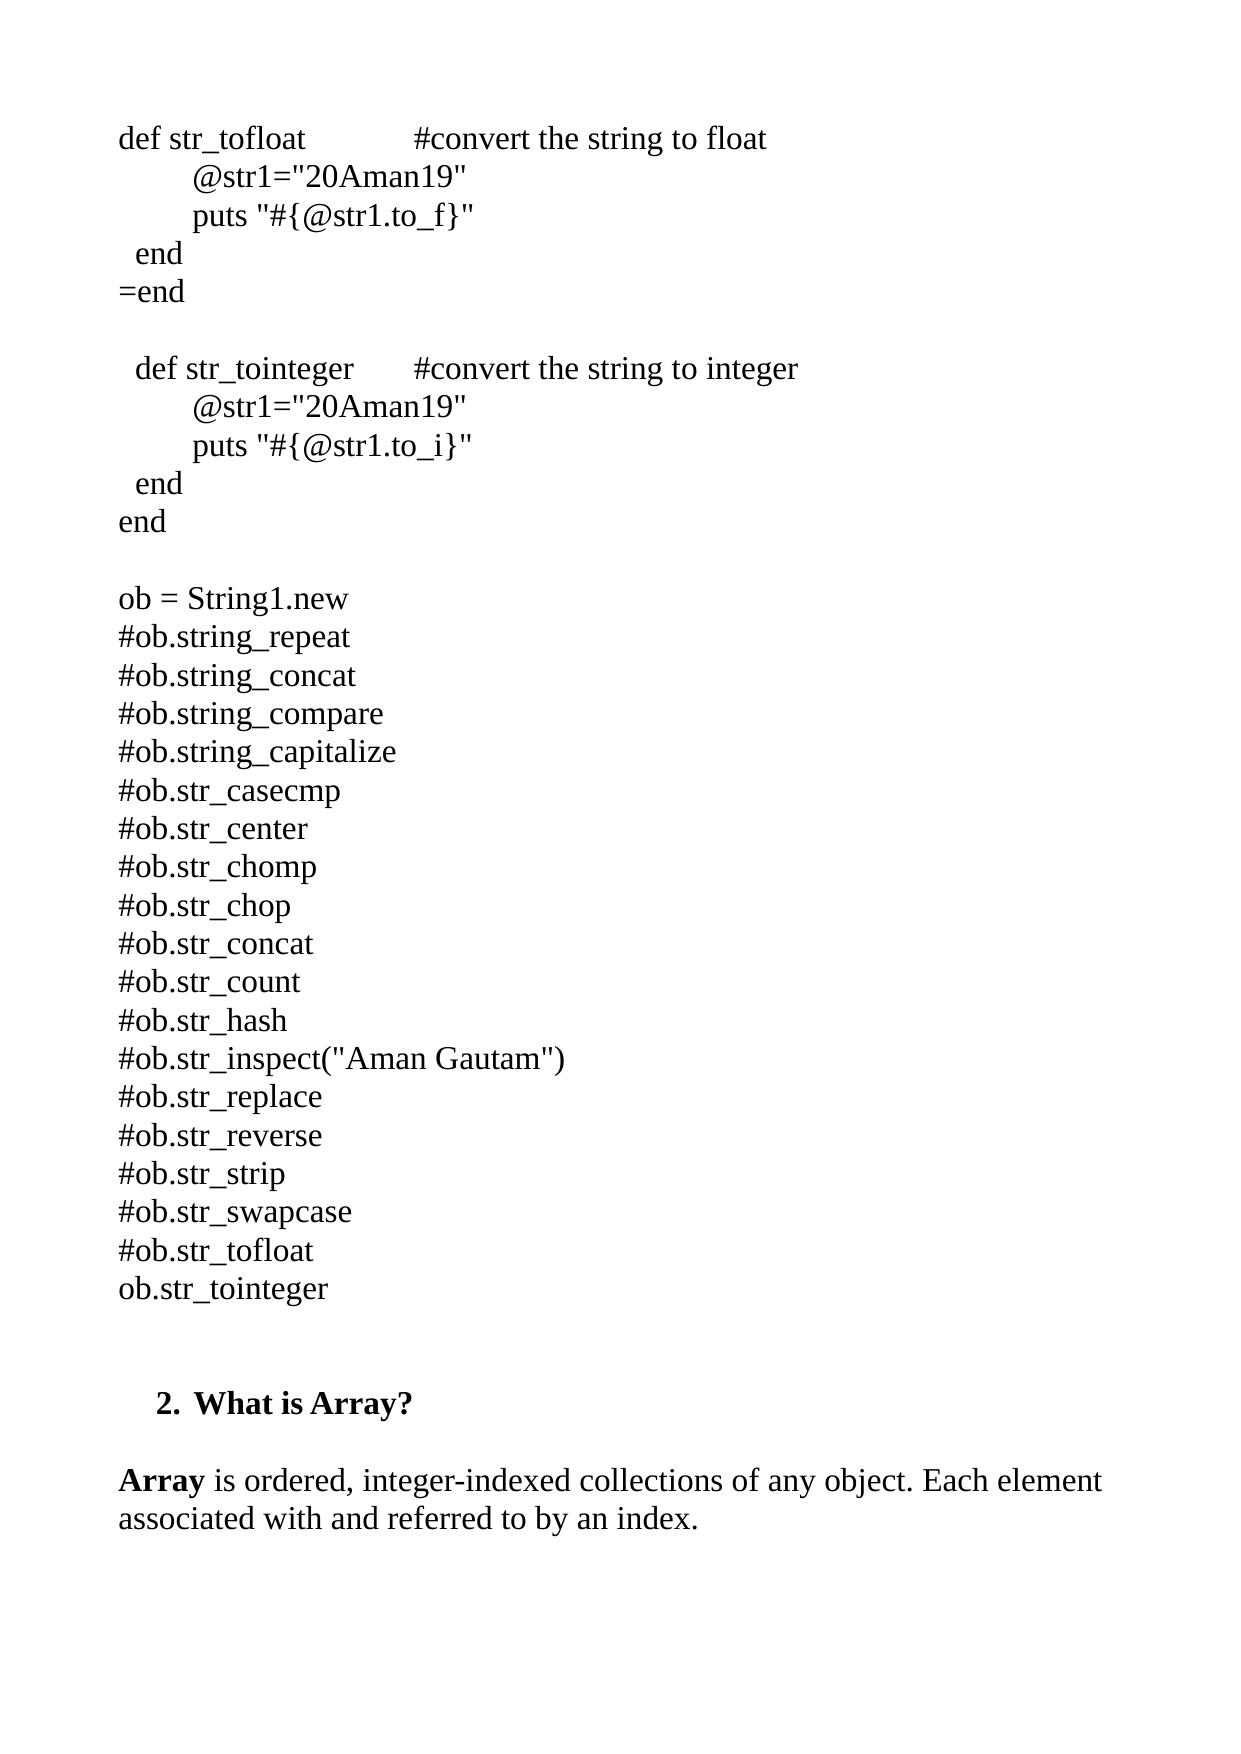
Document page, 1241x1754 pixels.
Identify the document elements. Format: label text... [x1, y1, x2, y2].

text puts "#{@str1.to_i}" [118, 425, 1122, 463]
list What is Array? [156, 1383, 1122, 1421]
text def str_tointeger #convert the string to integer [118, 348, 1122, 386]
text #ob.str_swapcase [118, 1191, 1122, 1230]
text #ob.str_casecmp [118, 770, 1122, 808]
text ob = String1.new [118, 578, 1122, 616]
text #ob.str_strip [118, 1153, 1122, 1191]
text Array is ordered, integer-indexed collections of any object. Each element associated with and referred to by an index. [118, 1460, 1122, 1536]
text end [118, 501, 1122, 540]
text puts "#{@str1.to_f}" [118, 195, 1122, 233]
text #ob.str_reverse [118, 1115, 1122, 1153]
text @str1="20Aman19" [118, 156, 1122, 195]
text #ob.str_concat [118, 923, 1122, 961]
text #ob.str_center [118, 808, 1122, 846]
text #ob.str_chop [118, 885, 1122, 923]
text @str1="20Aman19" [118, 386, 1122, 425]
text ob.str_tointeger [118, 1268, 1122, 1306]
text #ob.str_tofloat [118, 1230, 1122, 1268]
text #ob.str_inspect("Aman Gautam") [118, 1038, 1122, 1076]
text #ob.string_concat [118, 655, 1122, 693]
text end [118, 233, 1122, 271]
text #ob.str_hash [118, 1000, 1122, 1038]
text def str_tofloat #convert the string to float [118, 118, 1122, 156]
text #ob.string_capitalize [118, 731, 1122, 770]
text #ob.str_chomp [118, 846, 1122, 885]
text =end [118, 271, 1122, 310]
text #ob.str_replace [118, 1076, 1122, 1115]
text #ob.string_compare [118, 693, 1122, 731]
text end [118, 463, 1122, 501]
text #ob.string_repeat [118, 616, 1122, 655]
text #ob.str_count [118, 961, 1122, 1000]
